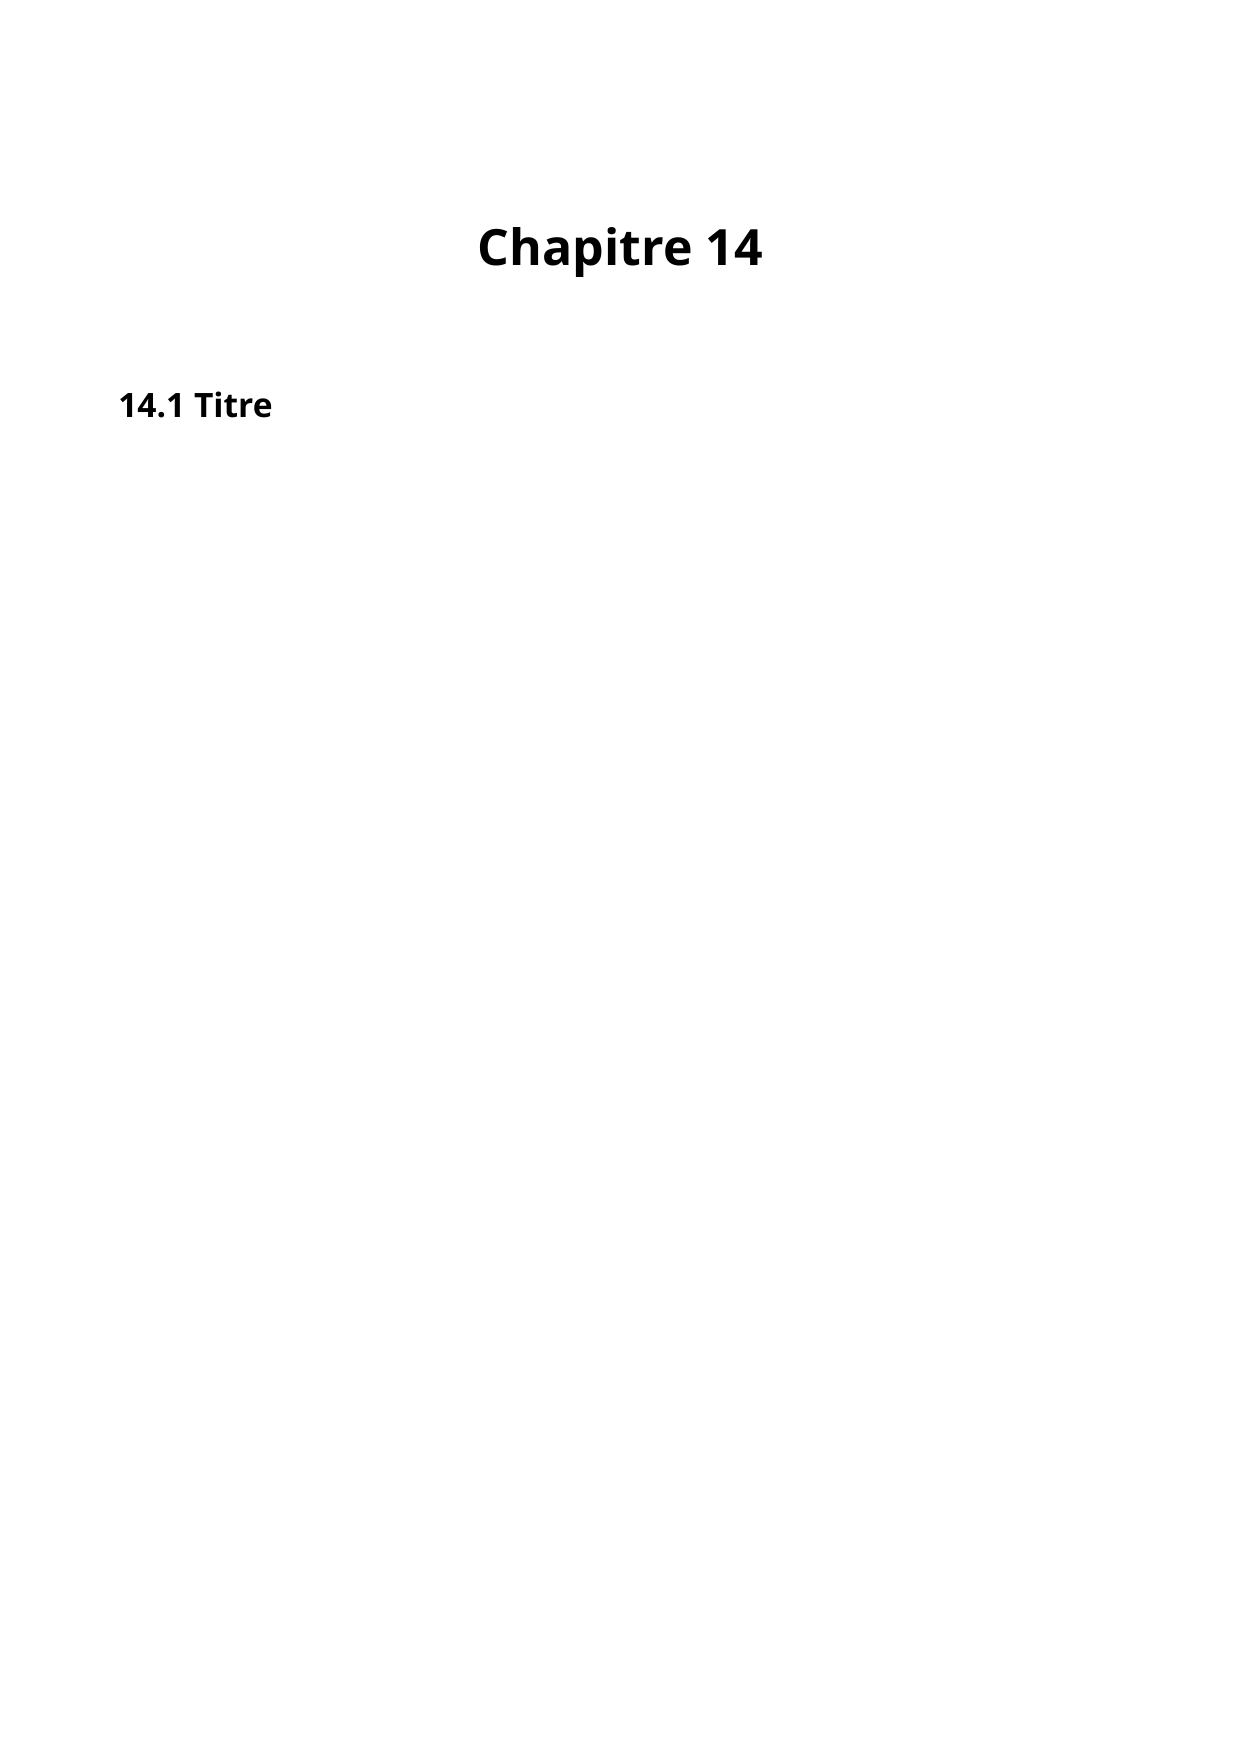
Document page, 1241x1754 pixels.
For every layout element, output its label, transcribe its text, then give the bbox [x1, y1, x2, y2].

subtitle 14.1 Titre [118, 382, 1122, 428]
subtitle Chapitre 14 [118, 212, 1122, 348]
